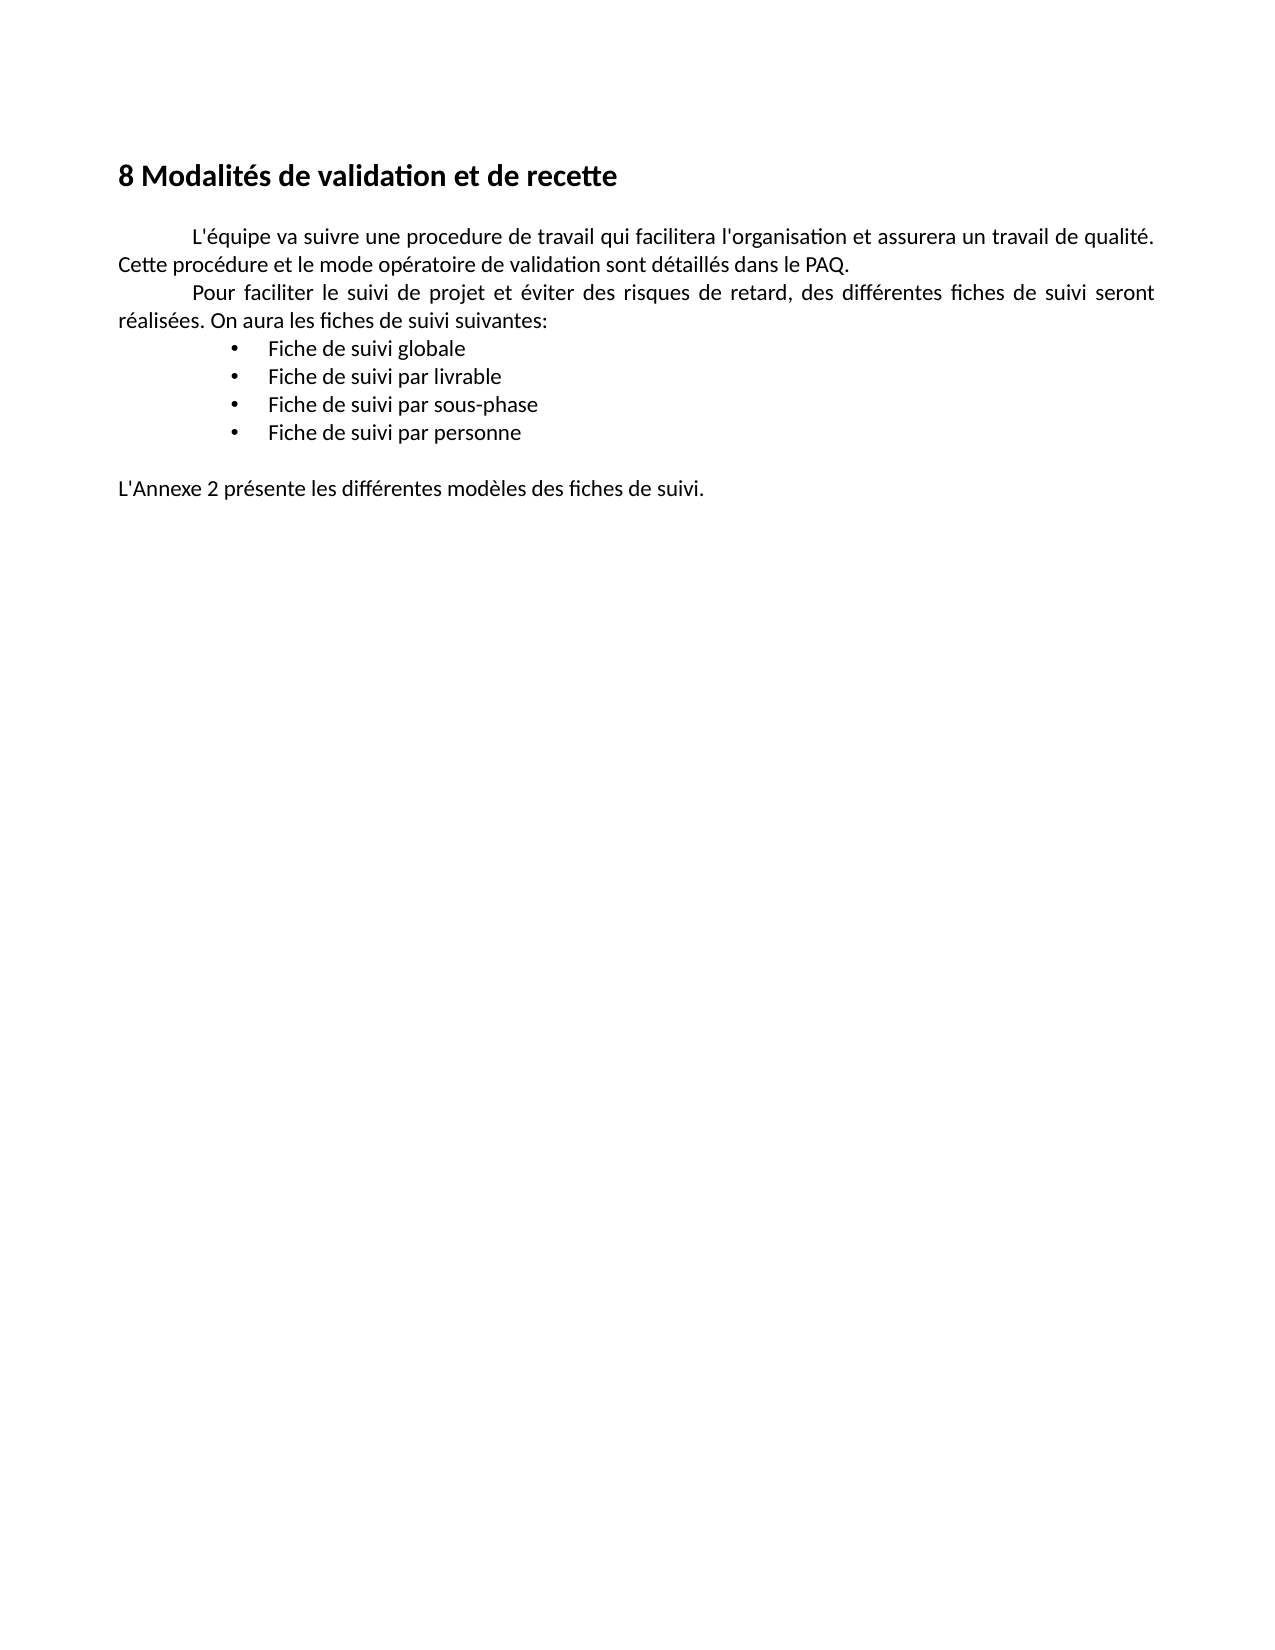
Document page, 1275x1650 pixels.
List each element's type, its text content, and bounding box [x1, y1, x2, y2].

text 8 Modalités de validation et de recette [118, 156, 1157, 194]
text L'Annexe 2 présente les différentes modèles des fiches de suivi. [118, 474, 1157, 503]
list Fiche de suivi globale [231, 334, 1157, 362]
text Pour faciliter le suivi de projet et éviter des risques de retard, des différentes fiches de suivi seront réalisées. On aura les fiches de suivi suivantes: [118, 278, 1157, 334]
text L'équipe va suivre une procedure de travail qui facilitera l'organisation et assurera un travail de qualité. Cette procédure et le mode opératoire de validation sont détaillés dans le PAQ. [118, 222, 1157, 278]
list Fiche de suivi par sous-phase [231, 391, 1157, 418]
list Fiche de suivi par personne [231, 418, 1157, 447]
list Fiche de suivi par livrable [231, 362, 1157, 391]
